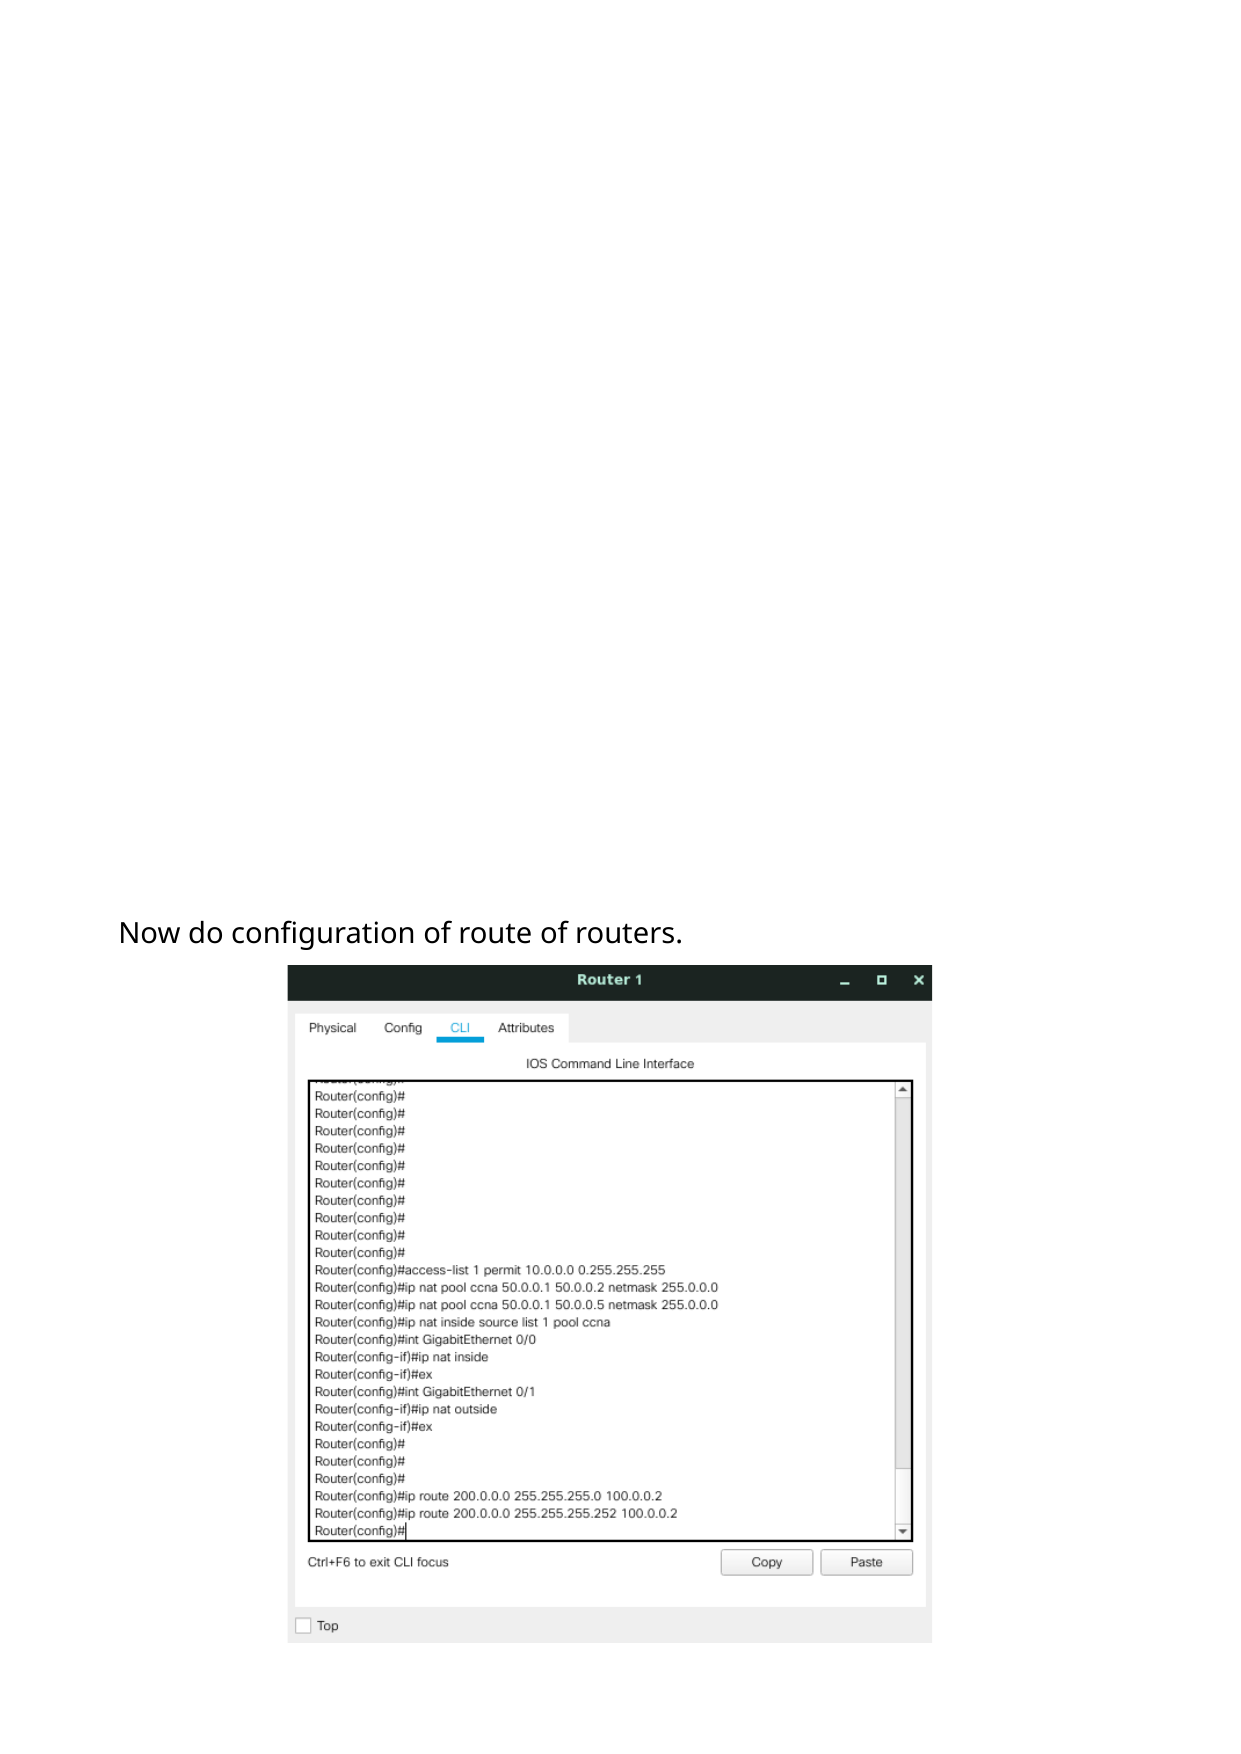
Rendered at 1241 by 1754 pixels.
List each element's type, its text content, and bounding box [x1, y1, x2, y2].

picture [287, 965, 933, 1643]
text Now do configuration of route of routers. [118, 912, 1122, 952]
